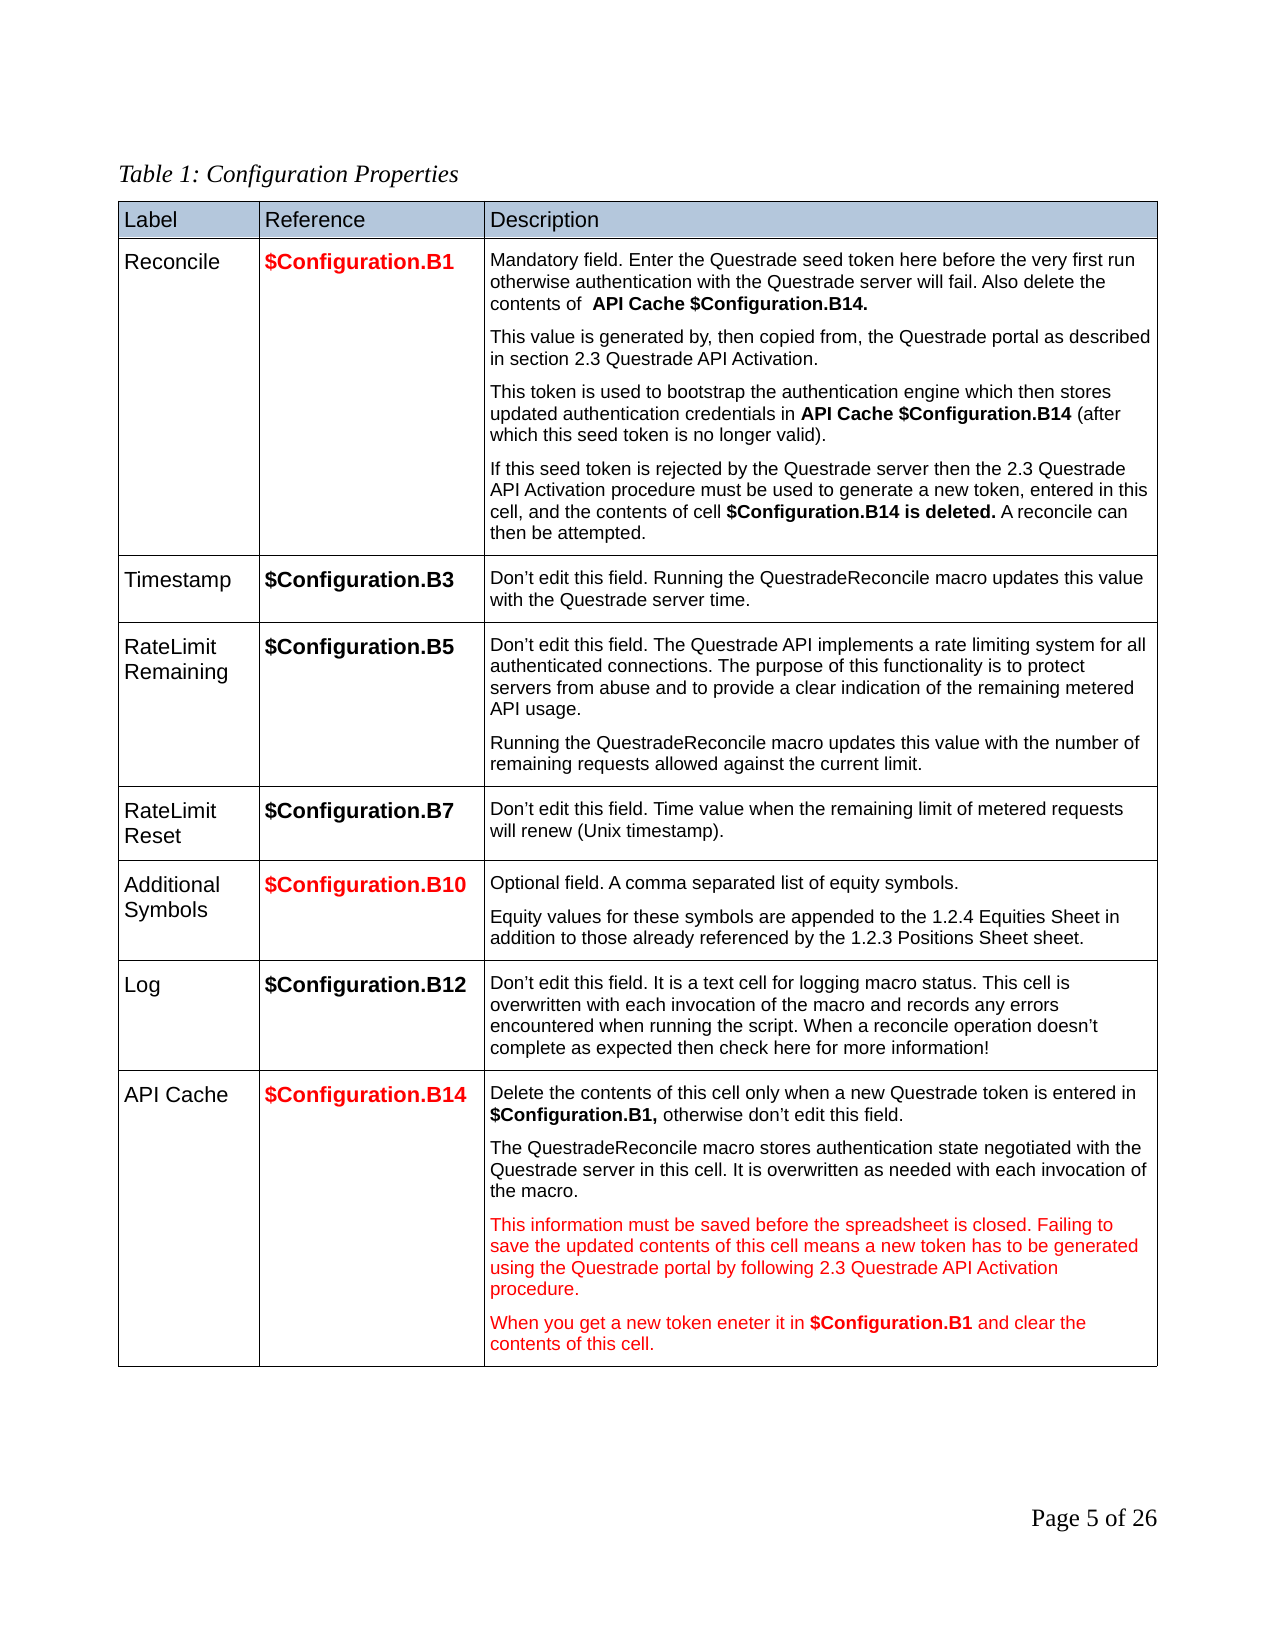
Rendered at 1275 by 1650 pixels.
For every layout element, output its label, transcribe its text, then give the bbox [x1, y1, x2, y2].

table_cell $Configuration.B12 [260, 961, 484, 1070]
table_cell Mandatory field. Enter the Questrade seed token here before the very first run otherwise authentication with the Questrade server will fail. Also delete the contents of API Cache $Configuration.B14. This value is generated by, then copied from, the Questrade portal as described in section 2.3 Questrade API Activation. This token is used to bootstrap the authentication engine which then stores updated authentication credentials in API Cache $Configuration.B14 (after which this seed token is no longer valid). If this seed token is rejected by the Questrade server then the 2.3 Questrade API Activation procedure must be used to generate a new token, entered in this cell, and the contents of cell $Configuration.B14 is deleted. A reconcile can then be attempted. [485, 239, 1157, 555]
table_cell Reconcile [119, 239, 259, 555]
table_cell $Configuration.B14 [260, 1071, 484, 1366]
table_cell $Configuration.B5 [260, 623, 484, 786]
table_cell API Cache [119, 1071, 259, 1366]
table_cell RateLimit Reset [119, 787, 259, 860]
table_cell Additional Symbols [119, 861, 259, 960]
table_header Reference [260, 202, 484, 237]
table_cell $Configuration.B7 [260, 787, 484, 860]
table_cell Optional field. A comma separated list of equity symbols. Equity values for these symbols are appended to the 1.2.4 Equities Sheet in addition to those already referenced by the 1.2.3 Positions Sheet sheet. [485, 861, 1157, 960]
table_cell $Configuration.B1 [260, 239, 484, 555]
table_cell $Configuration.B10 [260, 861, 484, 960]
table_cell Timestamp [119, 556, 259, 622]
table_cell Don’t edit this field. Time value when the remaining limit of metered requests will renew (Unix timestamp). [485, 787, 1157, 860]
text Table 1: Configuration Properties [118, 159, 1157, 188]
table_header Label [119, 202, 259, 237]
table_cell $Configuration.B3 [260, 556, 484, 622]
table_cell Don’t edit this field. The Questrade API implements a rate limiting system for all authenticated connections. The purpose of this functionality is to protect servers from abuse and to provide a clear indication of the remaining metered API usage. Running the QuestradeReconcile macro updates this value with the number of remaining requests allowed against the current limit. [485, 623, 1157, 786]
table_cell Don’t edit this field. Running the QuestradeReconcile macro updates this value with the Questrade server time. [485, 556, 1157, 622]
table_cell RateLimit Remaining [119, 623, 259, 786]
table_header Description [485, 202, 1157, 237]
table_cell Don’t edit this field. It is a text cell for logging macro status. This cell is overwritten with each invocation of the macro and records any errors encountered when running the script. When a reconcile operation doesn’t complete as expected then check here for more information! [485, 961, 1157, 1070]
table_cell Log [119, 961, 259, 1070]
table_cell Delete the contents of this cell only when a new Questrade token is entered in $Configuration.B1, otherwise don’t edit this field. The QuestradeReconcile macro stores authentication state negotiated with the Questrade server in this cell. It is overwritten as needed with each invocation of the macro. This information must be saved before the spreadsheet is closed. Failing to save the updated contents of this cell means a new token has to be generated using the Questrade portal by following 2.3 Questrade API Activation procedure. When you get a new token eneter it in $Configuration.B1 and clear the contents of this cell. [485, 1071, 1157, 1366]
